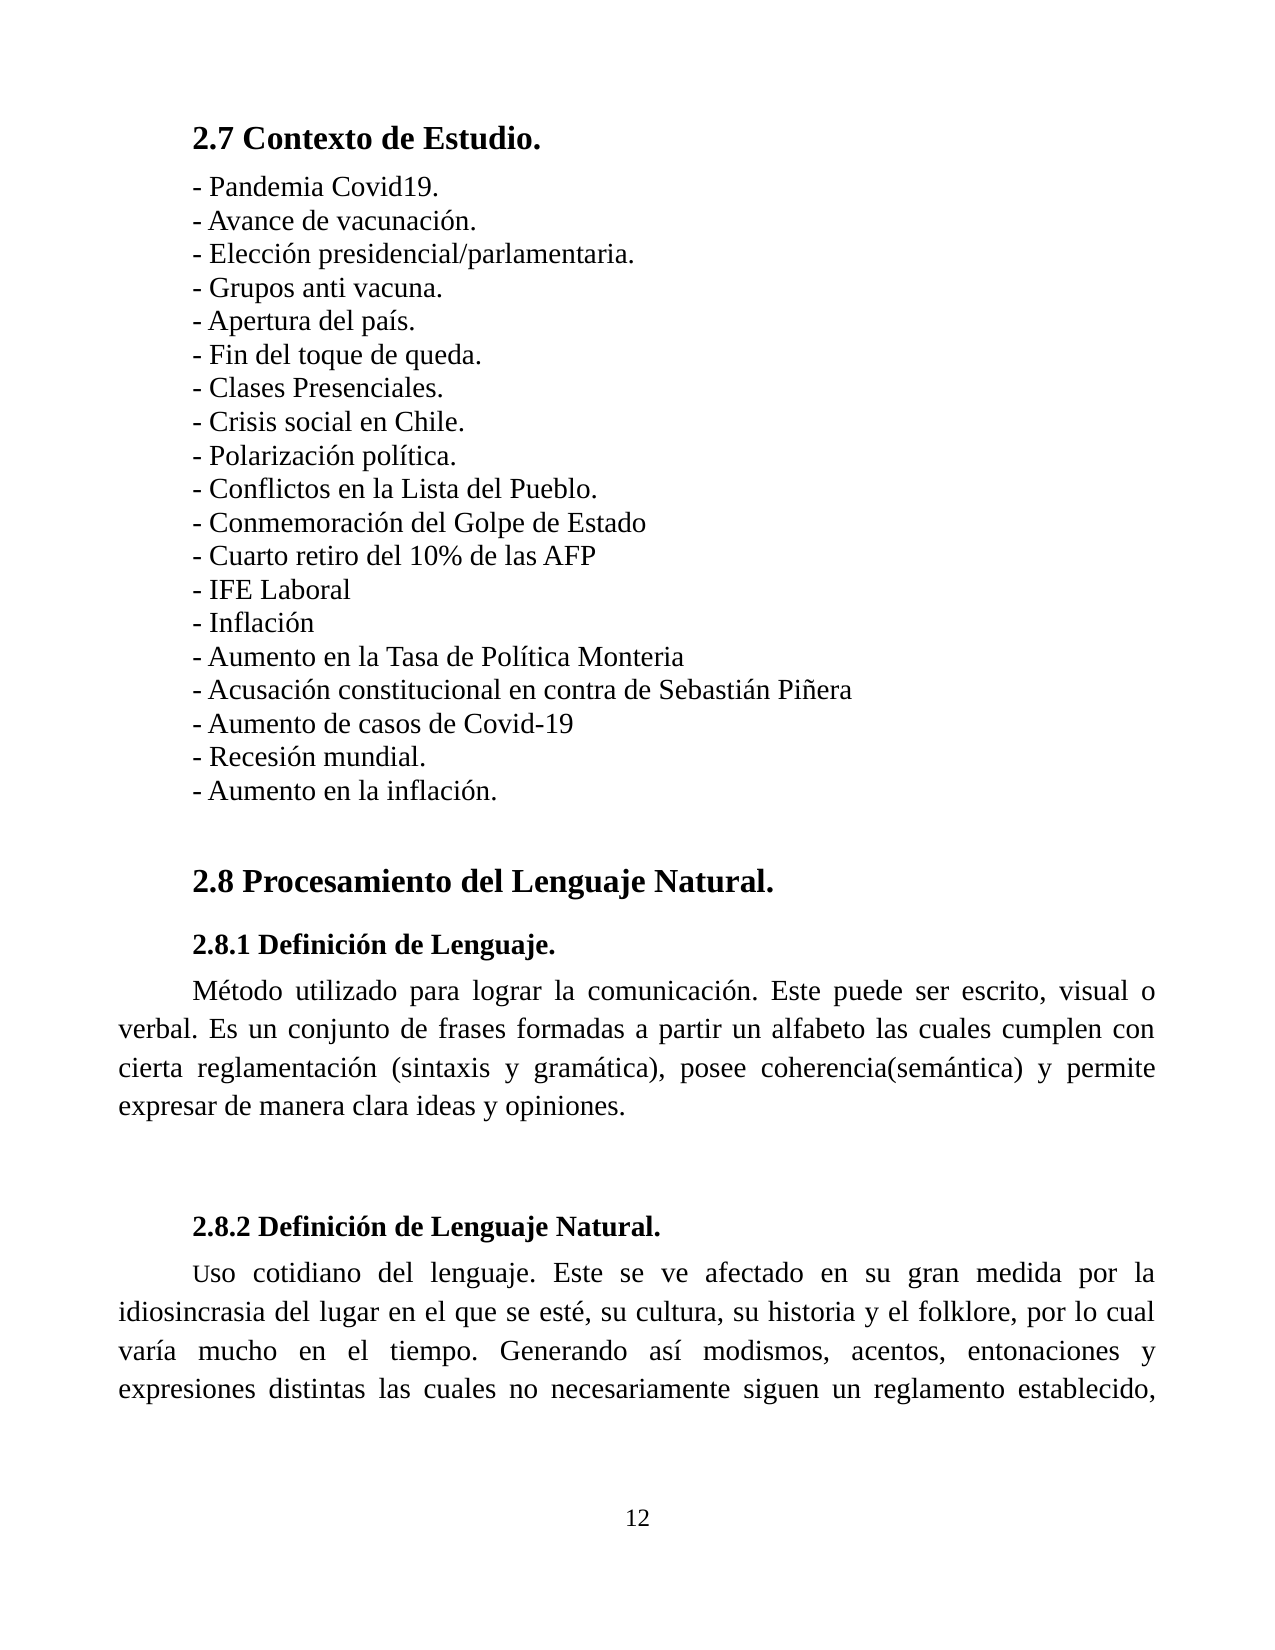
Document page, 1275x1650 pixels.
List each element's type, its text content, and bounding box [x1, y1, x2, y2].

text - Inflación [118, 605, 1157, 639]
text - Acusación constitucional en contra de Sebastián Piñera [118, 672, 1157, 706]
subtitle 2.8 Procesamiento del Lenguaje Natural. [118, 861, 1157, 899]
text - Fin del toque de queda. [118, 337, 1157, 371]
text - Clases Presenciales. [118, 371, 1157, 404]
text - Apertura del país. [118, 303, 1157, 337]
text - Avance de vacunación. [118, 203, 1157, 236]
text - IFE Laboral [118, 572, 1157, 605]
text - Elección presidencial/parlamentaria. [118, 236, 1157, 270]
text - Pandemia Covid19. [118, 169, 1157, 203]
text - Conmemoración del Golpe de Estado [118, 505, 1157, 538]
text - Conflictos en la Lista del Pueblo. [118, 471, 1157, 505]
text - Polarización política. [118, 438, 1157, 471]
subtitle 2.8.2 Definición de Lenguaje Natural. [118, 1209, 1157, 1243]
text - Crisis social en Chile. [118, 404, 1157, 438]
subtitle 2.7 Contexto de Estudio. [118, 118, 1157, 157]
text - Cuarto retiro del 10% de las AFP [118, 538, 1157, 572]
text Uso cotidiano del lenguaje. Este se ve afectado en su gran medida por la idiosincrasia del lugar en el que se esté, su cultura, su historia y el folklore, por lo cual varía mucho en el tiempo. Generando así modismos, acentos, entonaciones y expresiones distintas las cuales no necesariamente siguen un reglamento establecido, [118, 1256, 1157, 1405]
subtitle 2.8.1 Definición de Lenguaje. [118, 927, 1157, 960]
text - Aumento de casos de Covid-19 [118, 706, 1157, 739]
text - Grupos anti vacuna. [118, 270, 1157, 303]
text - Aumento en la Tasa de Política Monteria [118, 639, 1157, 672]
text - Aumento en la inflación. [118, 773, 1157, 807]
text - Recesión mundial. [118, 739, 1157, 773]
text Método utilizado para lograr la comunicación. Este puede ser escrito, visual o verbal. Es un conjunto de frases formadas a partir un alfabeto las cuales cumplen con cierta reglamentación (sintaxis y gramática), posee coherencia(semántica) y permite expresar de manera clara ideas y opiniones. [118, 973, 1157, 1122]
